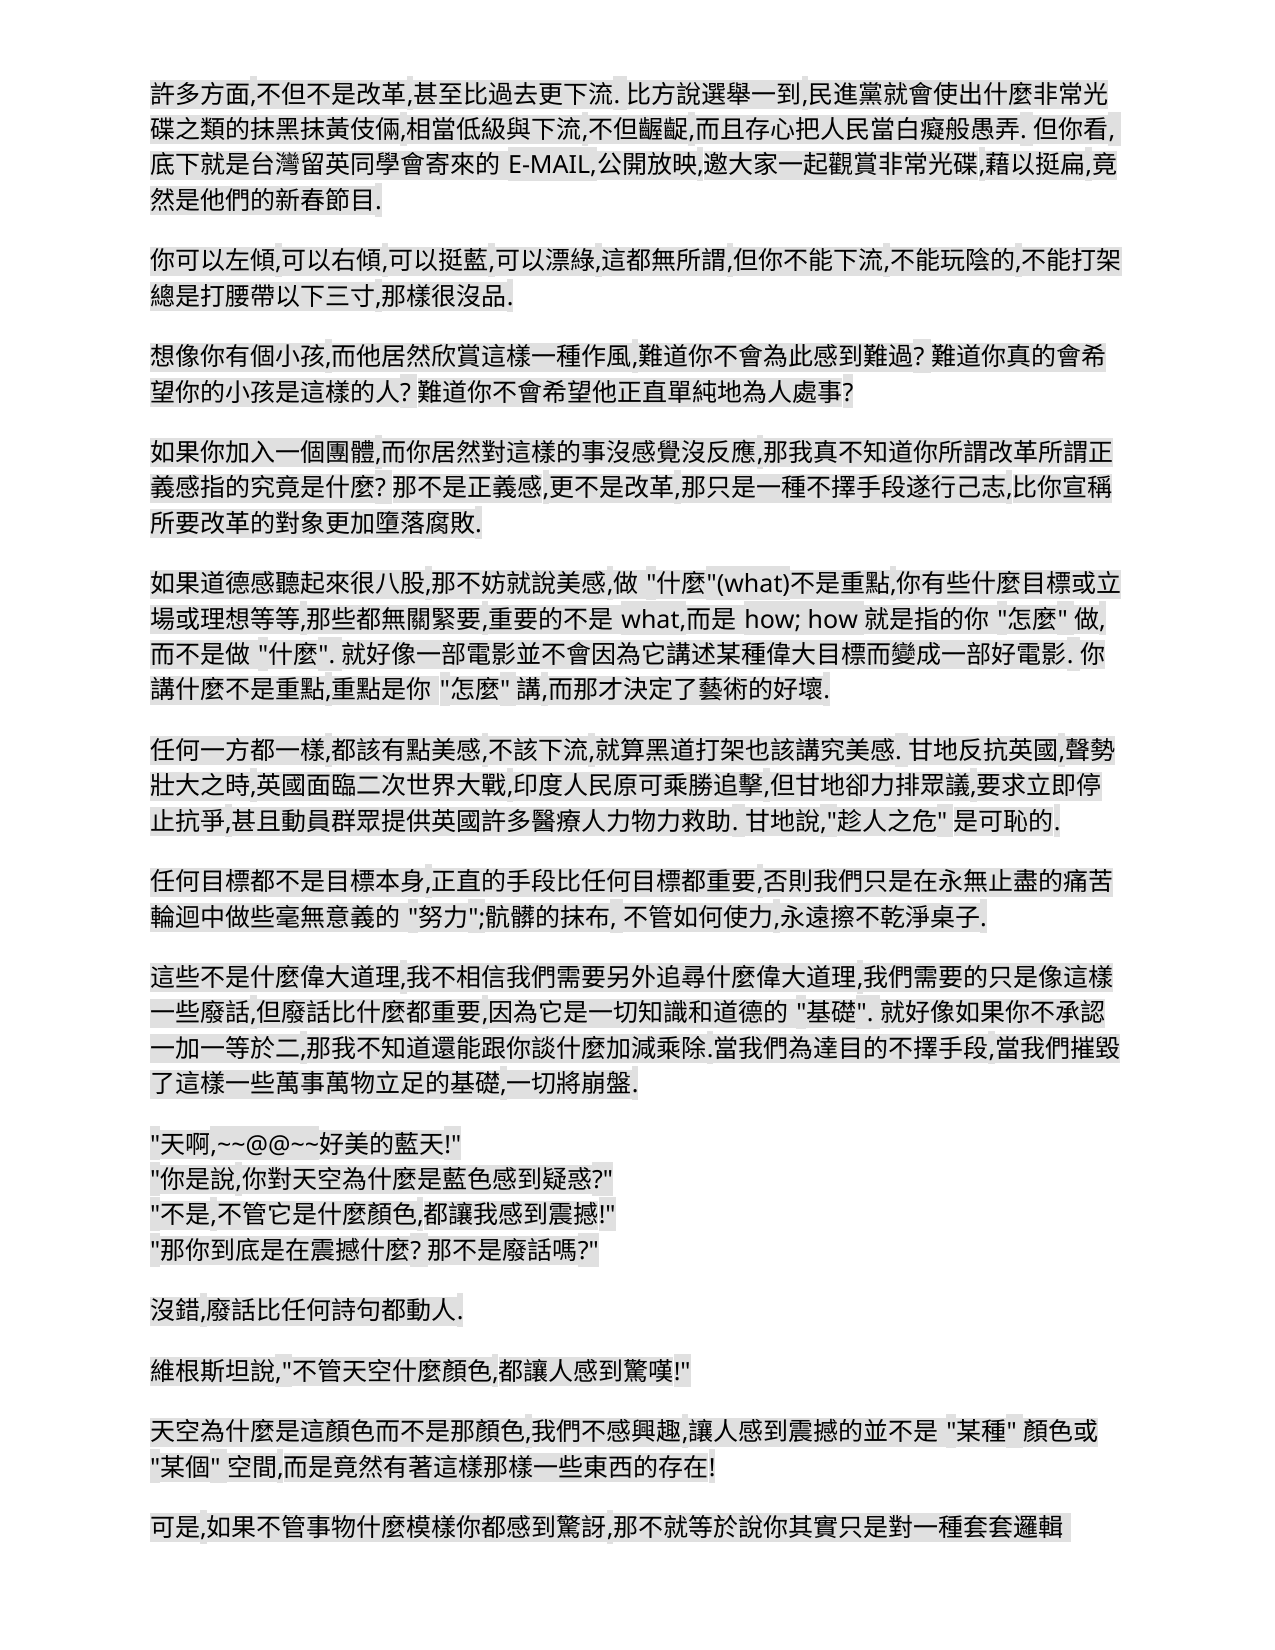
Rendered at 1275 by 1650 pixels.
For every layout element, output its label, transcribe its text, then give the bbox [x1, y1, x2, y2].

text 任何一方都一樣,都該有點美感,不該下流,就算黑道打架也該講究美感. 甘地反抗英國,聲勢壯大之時,英國面臨二次世界大戰,印度人民原可乘勝追擊,但甘地卻力排眾議,要求立即停止抗爭,甚且動員群眾提供英國許多醫療人力物力救助. 甘地說,"趁人之危" 是可恥的. [150, 731, 1125, 837]
text 天空為什麼是這顏色而不是那顏色,我們不感興趣,讓人感到震撼的並不是 "某種" 顏色或 "某個" 空間,而是竟然有著這樣那樣一些東西的存在! [150, 1412, 1125, 1483]
text "天啊,~~@@~~好美的藍天!" "你是說,你對天空為什麼是藍色感到疑惑?" "不是,不管它是什麼顏色,都讓我感到震撼!" "那你到底是在震撼什麼? 那不是廢話嗎?" [150, 1125, 1125, 1267]
text 如果你加入一個團體,而你居然對這樣的事沒感覺沒反應,那我真不知道你所謂改革所謂正義感指的究竟是什麼? 那不是正義感,更不是改革,那只是一種不擇手段遂行己志,比你宣稱所要改革的對象更加墮落腐敗. [150, 433, 1125, 539]
text 任何目標都不是目標本身,正直的手段比任何目標都重要,否則我們只是在永無止盡的痛苦輪迴中做些毫無意義的 "努力";骯髒的抹布, 不管如何使力,永遠擦不乾淨桌子. [150, 862, 1125, 933]
text 許多方面,不但不是改革,甚至比過去更下流. 比方說選舉一到,民進黨就會使出什麼非常光碟之類的抹黑抹黃伎倆,相當低級與下流,不但齷齪,而且存心把人民當白癡般愚弄. 但你看, 底下就是台灣留英同學會寄來的 E-MAIL,公開放映,邀大家一起觀賞非常光碟,藉以挺扁,竟然是他們的新春節目. [150, 75, 1125, 217]
text 如果道德感聽起來很八股,那不妨就說美感,做 "什麼"(what)不是重點,你有些什麼目標或立場或理想等等,那些都無關緊要,重要的不是 what,而是 how; how 就是指的你 "怎麼" 做,而不是做 "什麼". 就好像一部電影並不會因為它講述某種偉大目標而變成一部好電影. 你講什麼不是重點,重點是你 "怎麼" 講,而那才決定了藝術的好壞. [150, 564, 1125, 706]
text 可是,如果不管事物什麼模樣你都感到驚訝,那不就等於說你其實只是對一種套套邏輯 [150, 1508, 1125, 1544]
text 沒錯,廢話比任何詩句都動人. [150, 1292, 1125, 1327]
text 想像你有個小孩,而他居然欣賞這樣一種作風,難道你不會為此感到難過? 難道你真的會希望你的小孩是這樣的人? 難道你不會希望他正直單純地為人處事? [150, 337, 1125, 408]
text 這些不是什麼偉大道理,我不相信我們需要另外追尋什麼偉大道理,我們需要的只是像這樣一些廢話,但廢話比什麼都重要,因為它是一切知識和道德的 "基礎". 就好像如果你不承認一加一等於二,那我不知道還能跟你談什麼加減乘除.當我們為達目的不擇手段,當我們摧毀了這樣一些萬事萬物立足的基礎,一切將崩盤. [150, 958, 1125, 1100]
text 維根斯坦說,"不管天空什麼顏色,都讓人感到驚嘆!" [150, 1352, 1125, 1387]
text 你可以左傾,可以右傾,可以挺藍,可以漂綠,這都無所謂,但你不能下流,不能玩陰的,不能打架總是打腰帶以下三寸,那樣很沒品. [150, 242, 1125, 312]
